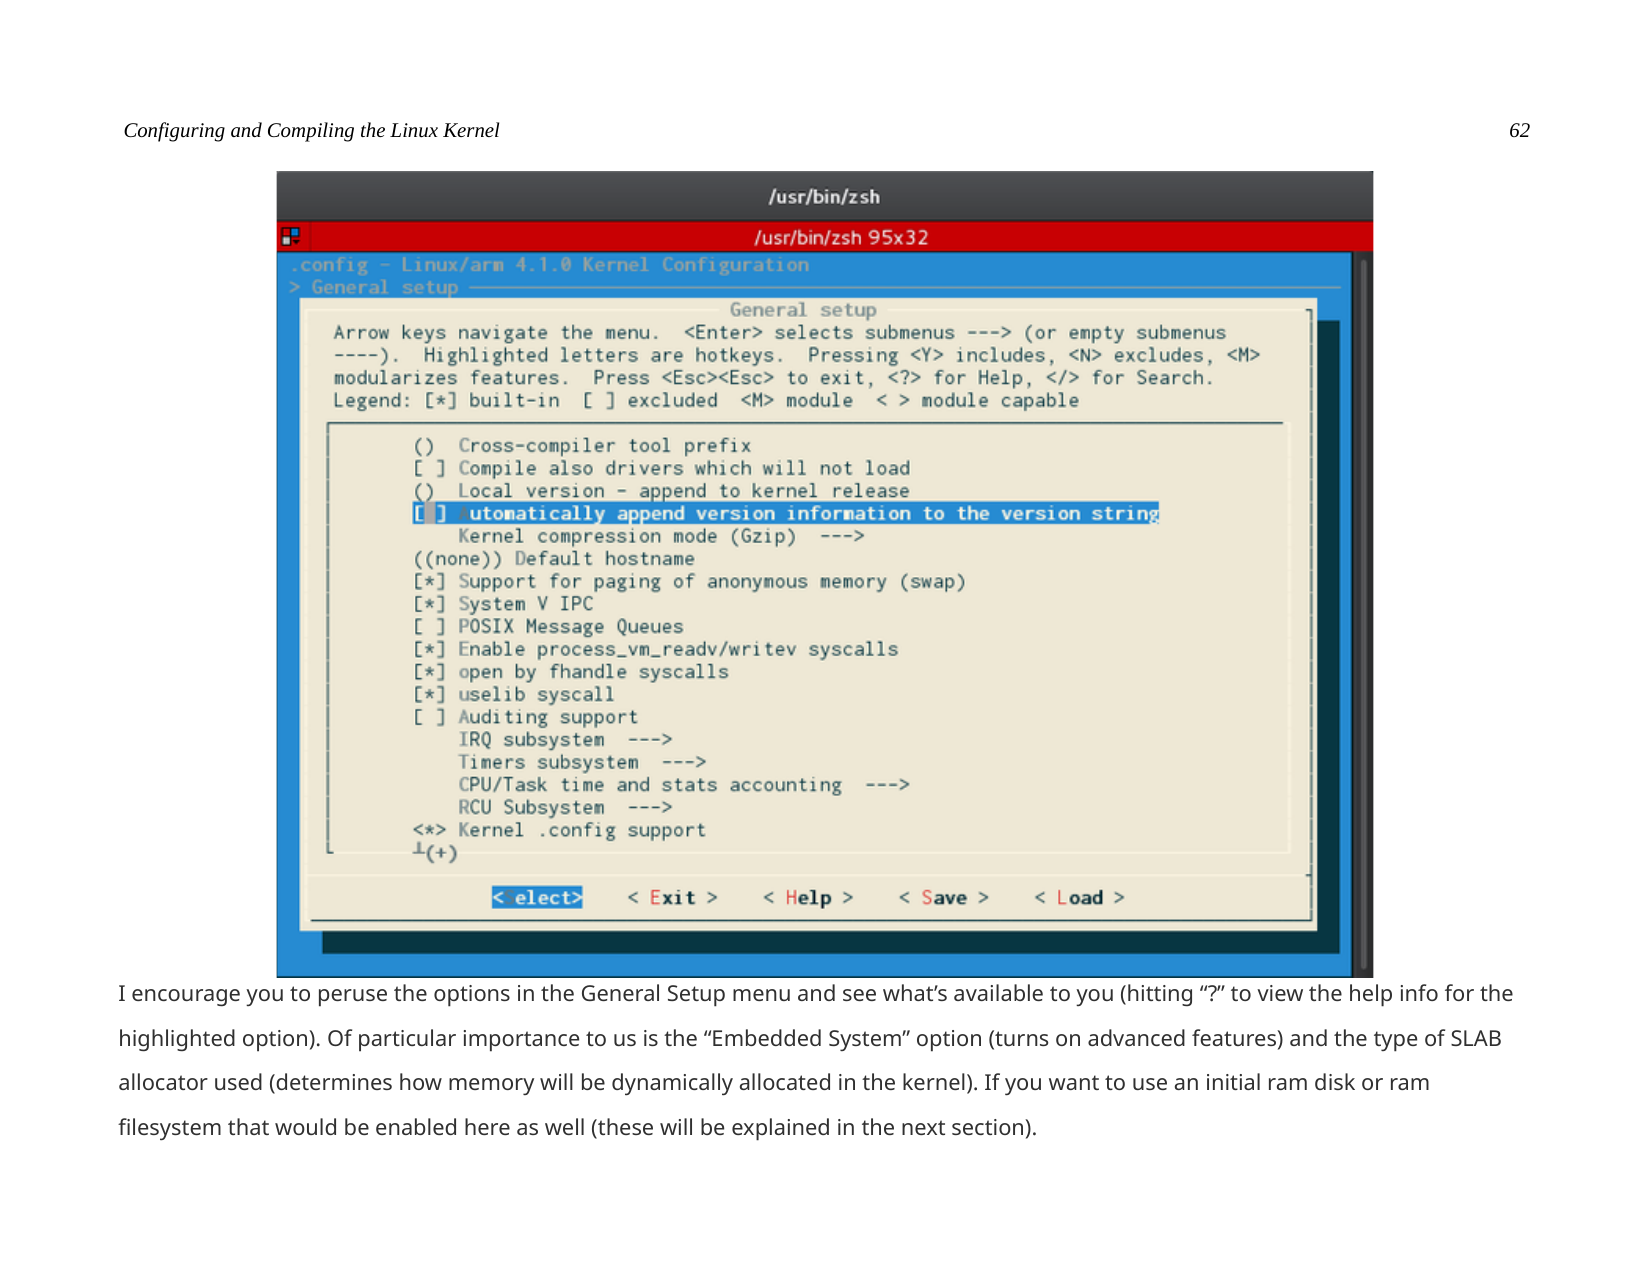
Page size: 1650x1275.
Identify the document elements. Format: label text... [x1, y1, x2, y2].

picture [276, 171, 1374, 978]
text I encourage you to peruse the options in the General Setup menu and see what’s available to you (hitting “?” to view the help info for the highlighted option). Of particular importance to us is the “Embedded System” option (turns on advanced features) and the type of SLAB allocator used (determines how memory will be dynamically allocated in the kernel). If you want to use an initial ram disk or ram filesystem that would be enabled here as well (these will be explained in the next section). [118, 978, 1532, 1142]
